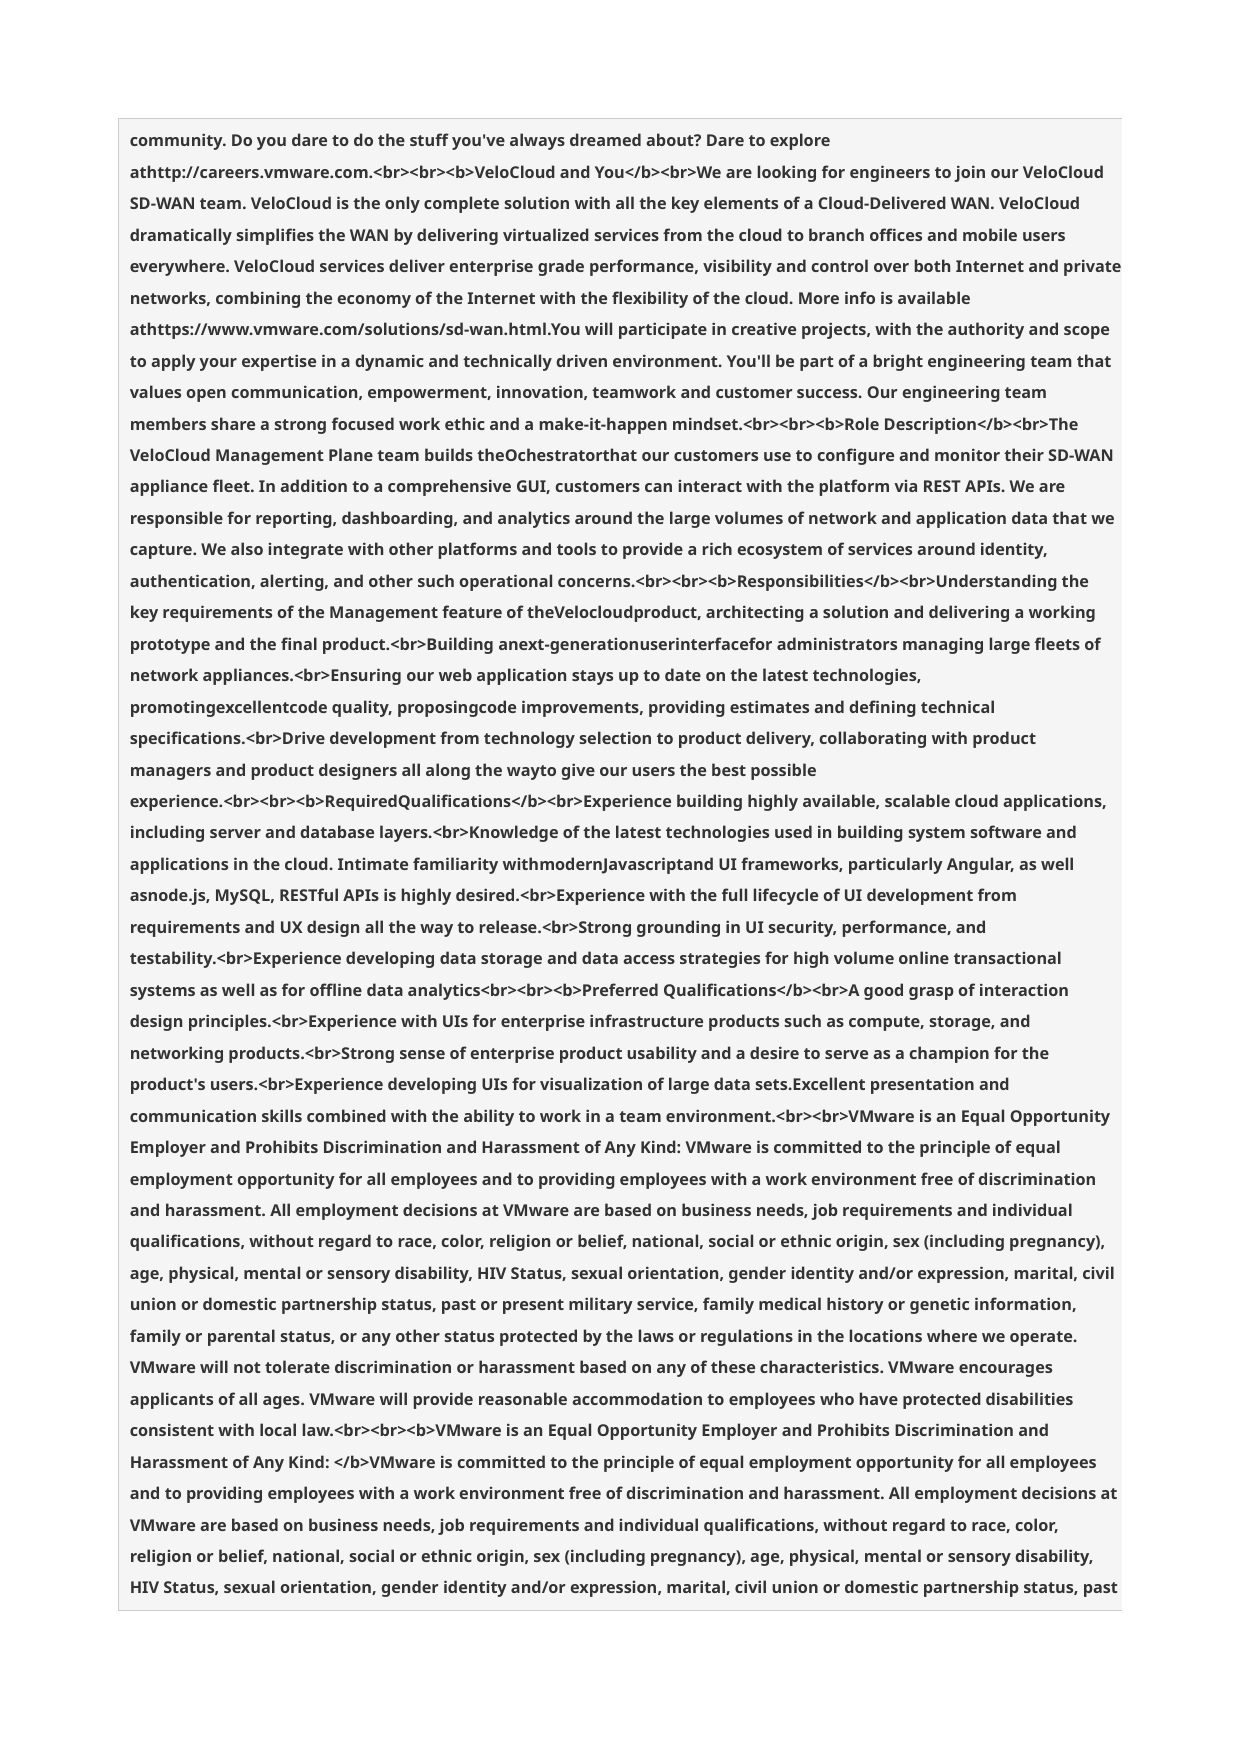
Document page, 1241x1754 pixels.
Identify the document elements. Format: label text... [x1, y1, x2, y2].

list community. Do you dare to do the stuff you've always dreamed about? Dare to explore athttp://careers.vmware.com.<br><br><b>VeloCloud and You</b><br>We are looking for engineers to join our VeloCloud SD-WAN team. VeloCloud is the only complete solution with all the key elements of a Cloud-Delivered WAN. VeloCloud dramatically simplifies the WAN by delivering virtualized services from the cloud to branch offices and mobile users everywhere. VeloCloud services deliver enterprise grade performance, visibility and control over both Internet and private networks, combining the economy of the Internet with the flexibility of the cloud. More info is available athttps://www.vmware.com/solutions/sd-wan.html.You will participate in creative projects, with the authority and scope to apply your expertise in a dynamic and technically driven environment. You'll be part of a bright engineering team that values open communication, empowerment, innovation, teamwork and customer success. Our engineering team members share a strong focused work ethic and a make-it-happen mindset.<br><br><b>Role Description</b><br>The VeloCloud Management Plane team builds theOchestratorthat our customers use to configure and monitor their SD-WAN appliance fleet. In addition to a comprehensive GUI, customers can interact with the platform via REST APIs. We are responsible for reporting, dashboarding, and analytics around the large volumes of network and application data that we capture. We also integrate with other platforms and tools to provide a rich ecosystem of services around identity, authentication, alerting, and other such operational concerns.<br><br><b>Responsibilities</b><br>Understanding the key requirements of the Management feature of theVelocloudproduct, architecting a solution and delivering a working prototype and the final product.<br>Building anext-generationuserinterfacefor administrators managing large fleets of network appliances.<br>Ensuring our web application stays up to date on the latest technologies, promotingexcellentcode quality, proposingcode improvements, providing estimates and defining technical specifications.<br>Drive development from technology selection to product delivery, collaborating with product managers and product designers all along the wayto give our users the best possible experience.<br><br><b>RequiredQualifications</b><br>Experience building highly available, scalable cloud applications, including server and database layers.<br>Knowledge of the latest technologies used in building system software and applications in the cloud. Intimate familiarity withmodernJavascriptand UI frameworks, particularly Angular, as well asnode.js, MySQL, RESTful APIs is highly desired.<br>Experience with the full lifecycle of UI development from requirements and UX design all the way to release.<br>Strong grounding in UI security, performance, and testability.<br>Experience developing data storage and data access strategies for high volume online transactional systems as well as for offline data analytics<br><br><b>Preferred Qualifications</b><br>A good grasp of interaction design principles.<br>Experience with UIs for enterprise infrastructure products such as compute, storage, and networking products.<br>Strong sense of enterprise product usability and a desire to serve as a champion for the product's users.<br>Experience developing UIs for visualization of large data sets.Excellent presentation and communication skills combined with the ability to work in a team environment.<br><br>VMware is an Equal Opportunity Employer and Prohibits Discrimination and Harassment of Any Kind: VMware is committed to the principle of equal employment opportunity for all employees and to providing employees with a work environment free of discrimination and harassment. All employment decisions at VMware are based on business needs, job requirements and individual qualifications, without regard to race, color, religion or belief, national, social or ethnic origin, sex (including pregnancy), age, physical, mental or sensory disability, HIV Status, sexual orientation, gender identity and/or expression, marital, civil union or domestic partnership status, past or present military service, family medical history or genetic information, family or parental status, or any other status protected by the laws or regulations in the locations where we operate. VMware will not tolerate discrimination or harassment based on any of these characteristics. VMware encourages applicants of all ages. VMware will provide reasonable accommodation to employees who have protected disabilities consistent with local law.<br><br><b>VMware is an Equal Opportunity Employer and Prohibits Discrimination and Harassment of Any Kind: </b>VMware is committed to the principle of equal employment opportunity for all employees and to providing employees with a work environment free of discrimination and harassment. All employment decisions at VMware are based on business needs, job requirements and individual qualifications, without regard to race, color, religion or belief, national, social or ethnic origin, sex (including pregnancy), age, physical, mental or sensory disability, HIV Status, sexual orientation, gender identity and/or expression, marital, civil union or domestic partnership status, past [119, 119, 1122, 1610]
